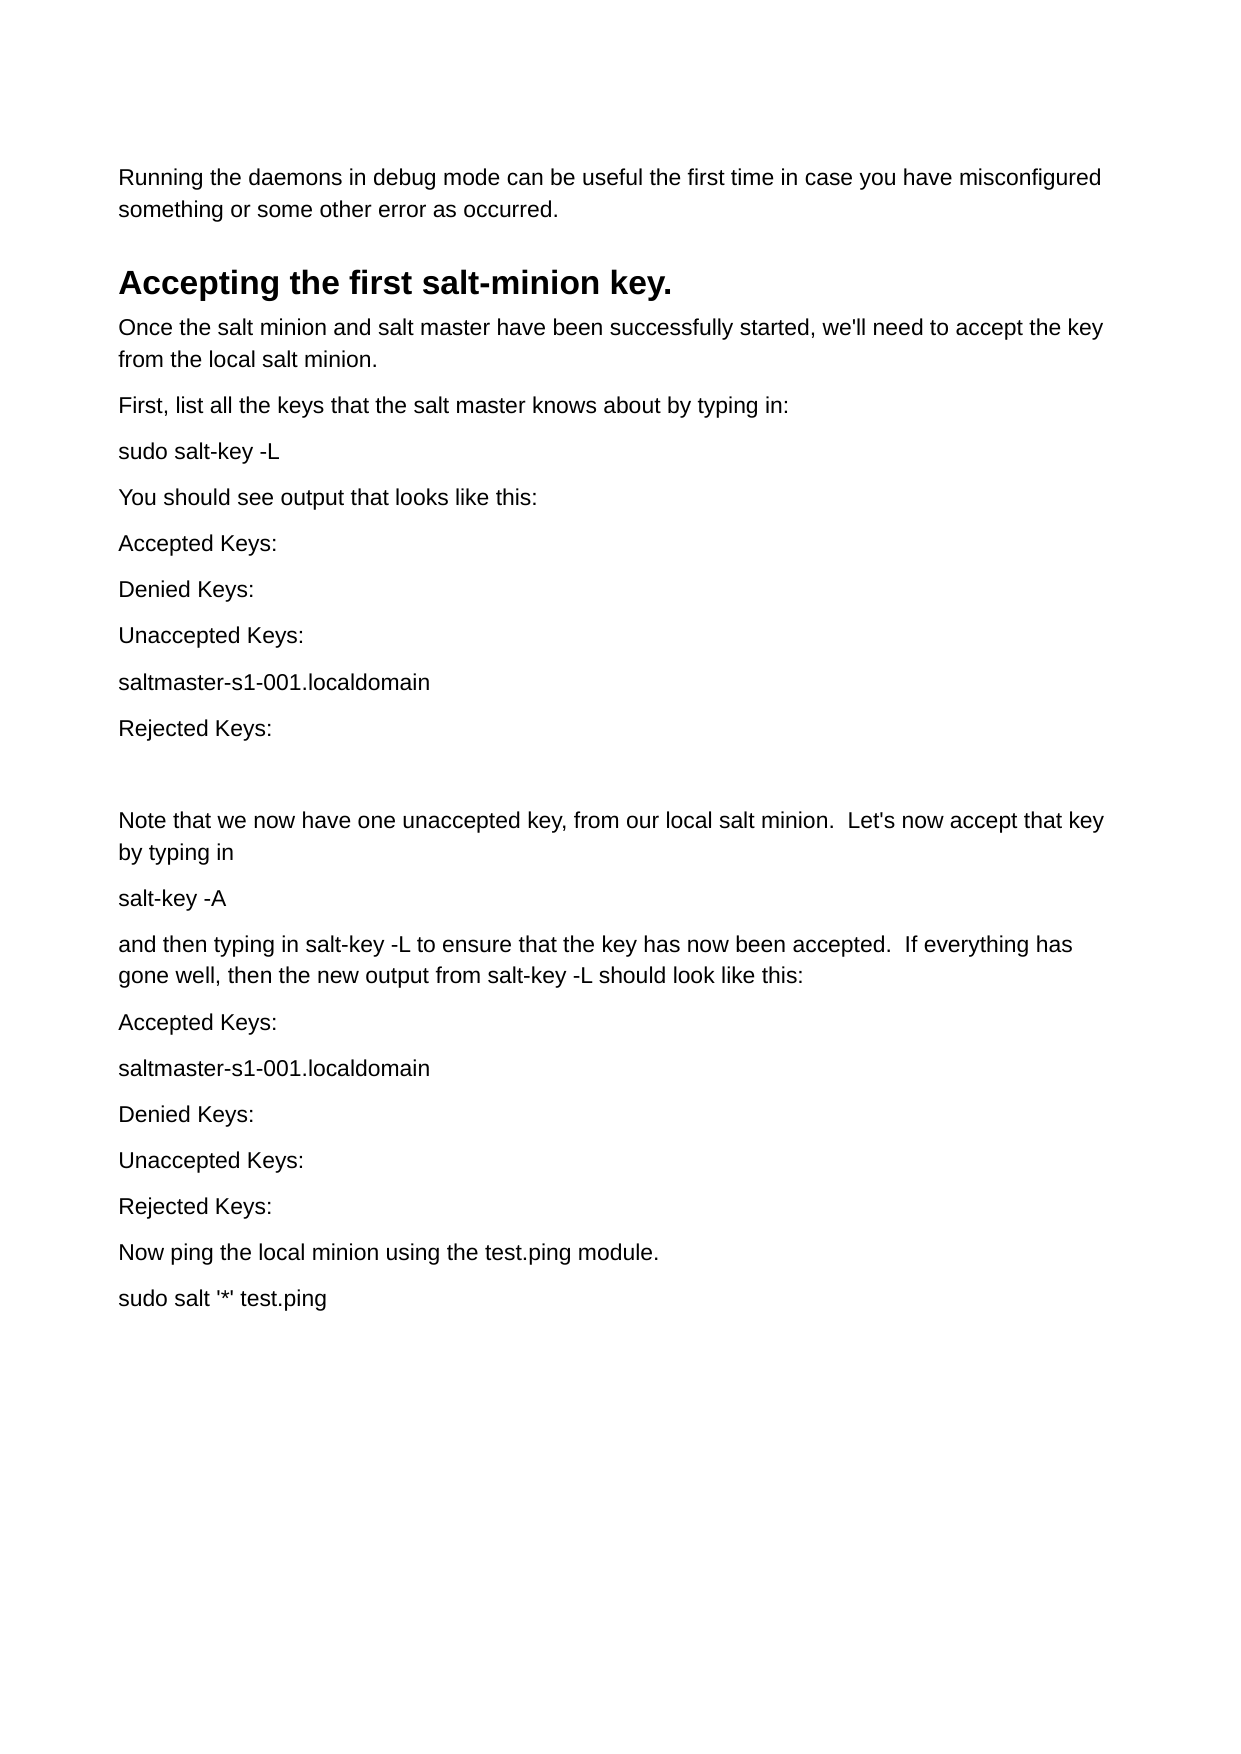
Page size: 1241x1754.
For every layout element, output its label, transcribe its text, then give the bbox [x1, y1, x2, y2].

text You should see output that looks like this: [118, 484, 1122, 510]
text and then typing in salt-key -L to ensure that the key has now been accepted. If everything has gone well, then the new output from salt-key -L should look like this: [118, 931, 1122, 989]
text salt-key -A [118, 885, 1122, 911]
text Rejected Keys: [118, 715, 1122, 741]
text Accepted Keys: [118, 1008, 1122, 1035]
text Note that we now have one unaccepted key, from our local salt minion. Let's now accept that key by typing in [118, 807, 1122, 865]
text Rejected Keys: [118, 1193, 1122, 1219]
text sudo salt-key -L [118, 438, 1122, 464]
text sudo salt '*' test.ping [118, 1285, 1122, 1312]
text First, list all the keys that the salt master knows about by typing in: [118, 392, 1122, 418]
text Now ping the local minion using the test.ping module. [118, 1239, 1122, 1266]
text Unaccepted Keys: [118, 1147, 1122, 1173]
text Unaccepted Keys: [118, 622, 1122, 649]
text Once the salt minion and salt master have been successfully started, we'll need to accept the key from the local salt minion. [118, 314, 1122, 372]
text Denied Keys: [118, 1101, 1122, 1127]
text Accepted Keys: [118, 530, 1122, 556]
text saltmaster-s1-001.localdomain [118, 668, 1122, 695]
text Denied Keys: [118, 576, 1122, 603]
text Running the daemons in debug mode can be useful the first time in case you have misconfigured something or some other error as occurred. [118, 164, 1122, 222]
text saltmaster-s1-001.localdomain [118, 1055, 1122, 1081]
subtitle Accepting the first salt-minion key. [118, 263, 1122, 301]
